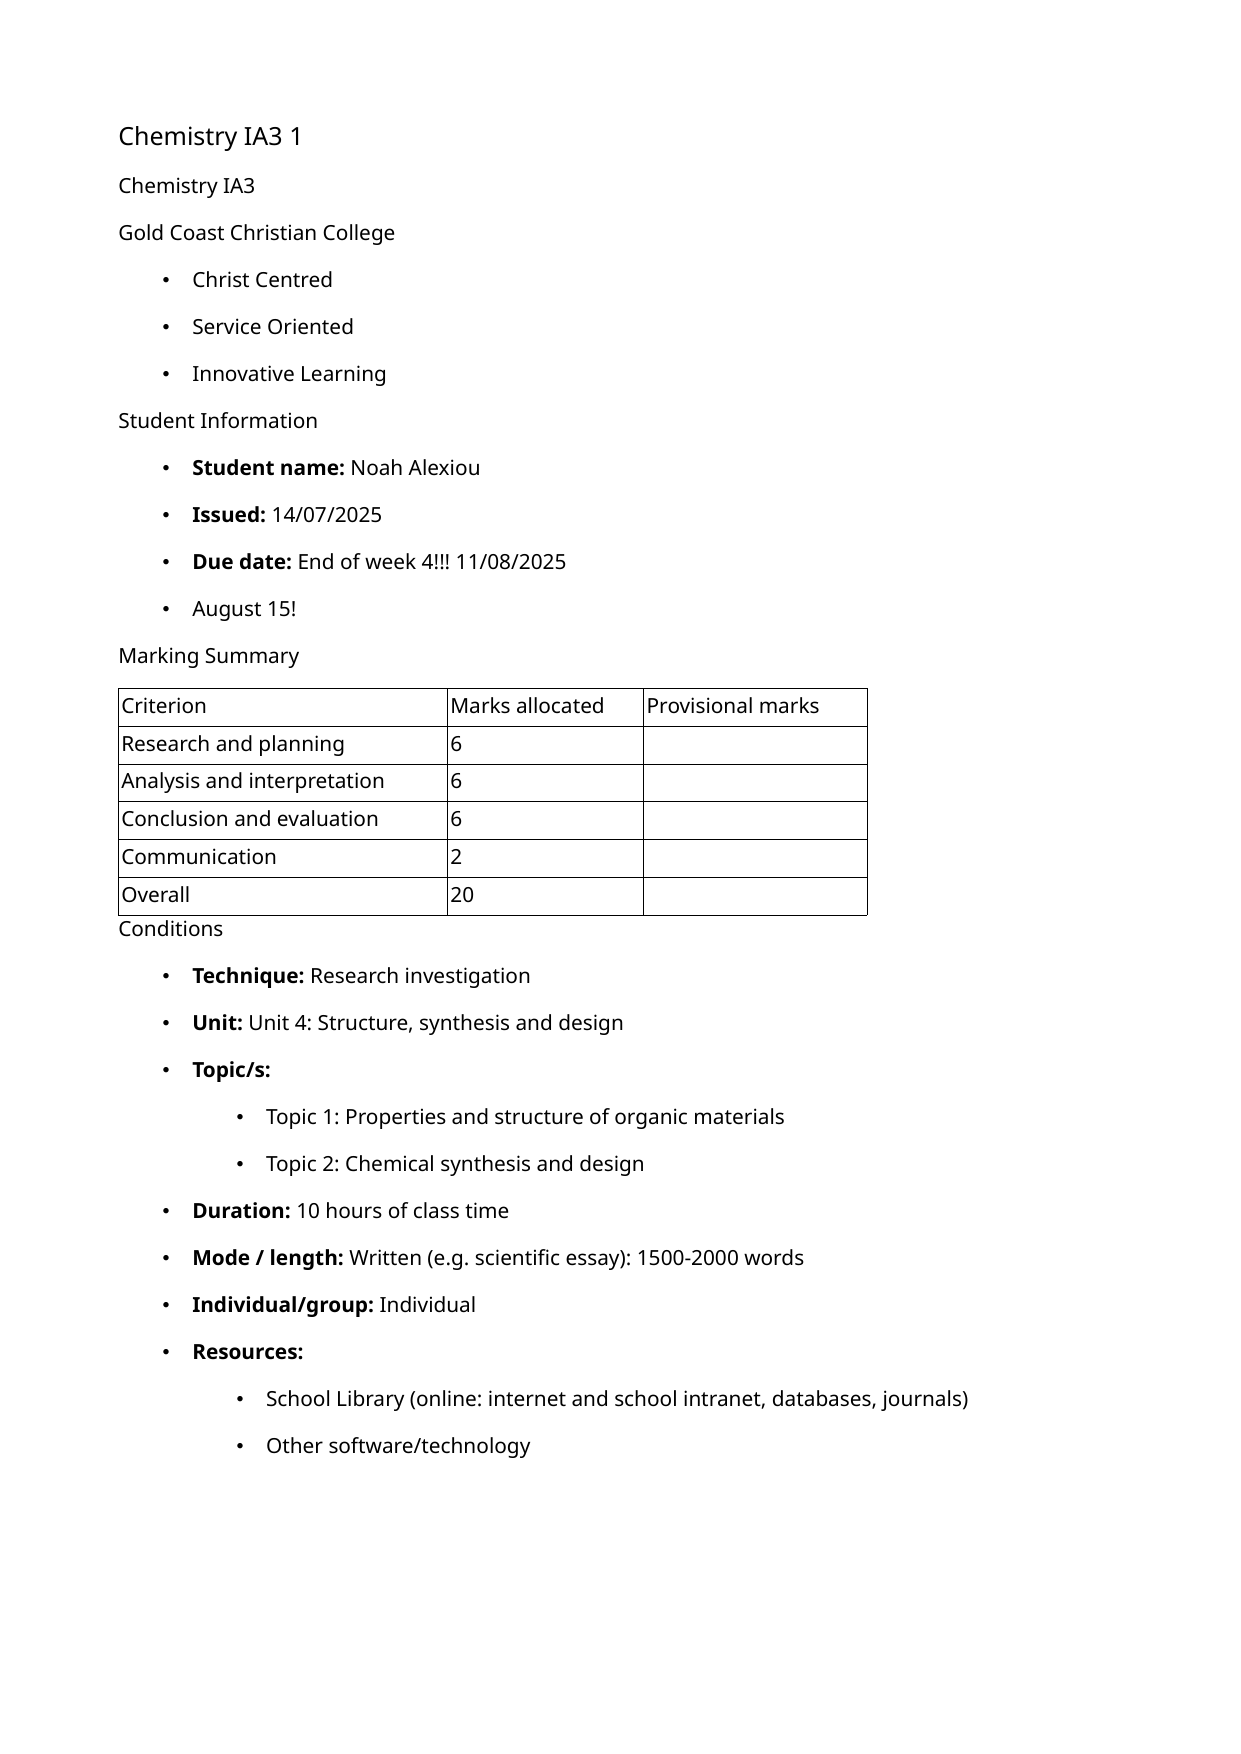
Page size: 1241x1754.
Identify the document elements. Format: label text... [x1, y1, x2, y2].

list Other software/technology [236, 1431, 1122, 1460]
list Technique: Research investigation [162, 962, 1122, 990]
table_cell 6 [448, 802, 643, 839]
table_cell Conclusion and evaluation [119, 802, 447, 839]
table_cell [644, 802, 867, 839]
table_cell [644, 727, 867, 764]
list August 15! [162, 594, 1122, 623]
list Innovative Learning [162, 359, 1122, 388]
list Individual/group: Individual [162, 1290, 1122, 1319]
table_cell 20 [448, 878, 643, 914]
list Christ Centred [162, 265, 1122, 294]
list Duration: 10 hours of class time [162, 1196, 1122, 1225]
table_cell Analysis and interpretation [119, 765, 447, 801]
table_cell 6 [448, 727, 643, 764]
table_cell 2 [448, 840, 643, 877]
table_header Marks allocated [448, 689, 643, 726]
list Topic 1: Properties and structure of organic materials [236, 1102, 1122, 1131]
subtitle Conditions [118, 914, 1122, 943]
table_header Provisional marks [644, 689, 867, 726]
table_cell [644, 840, 867, 877]
list Topic/s: [162, 1056, 1122, 1084]
subtitle Gold Coast Christian College [118, 218, 1122, 247]
list Service Oriented [162, 312, 1122, 341]
subtitle Marking Summary [118, 641, 1122, 670]
list Student name: Noah Alexiou [162, 453, 1122, 482]
list Issued: 14/07/2025 [162, 500, 1122, 529]
text Chemistry IA3 1 [118, 118, 1122, 152]
list Topic 2: Chemical synthesis and design [236, 1149, 1122, 1178]
table_header Criterion [119, 689, 447, 726]
table_cell Research and planning [119, 727, 447, 764]
list Unit: Unit 4: Structure, synthesis and design [162, 1008, 1122, 1037]
list School Library (online: internet and school intranet, databases, journals) [236, 1384, 1122, 1413]
table_cell [644, 765, 867, 801]
table_cell Overall [119, 878, 447, 914]
table_cell [644, 878, 867, 914]
list Resources: [162, 1337, 1122, 1366]
list Due date: End of week 4!!! 11/08/2025 [162, 547, 1122, 576]
list Mode / length: Written (e.g. scientific essay): 1500-2000 words [162, 1243, 1122, 1272]
subtitle Student Information [118, 406, 1122, 435]
subtitle Chemistry IA3 [118, 171, 1122, 200]
table_cell 6 [448, 765, 643, 801]
table_cell Communication [119, 840, 447, 877]
